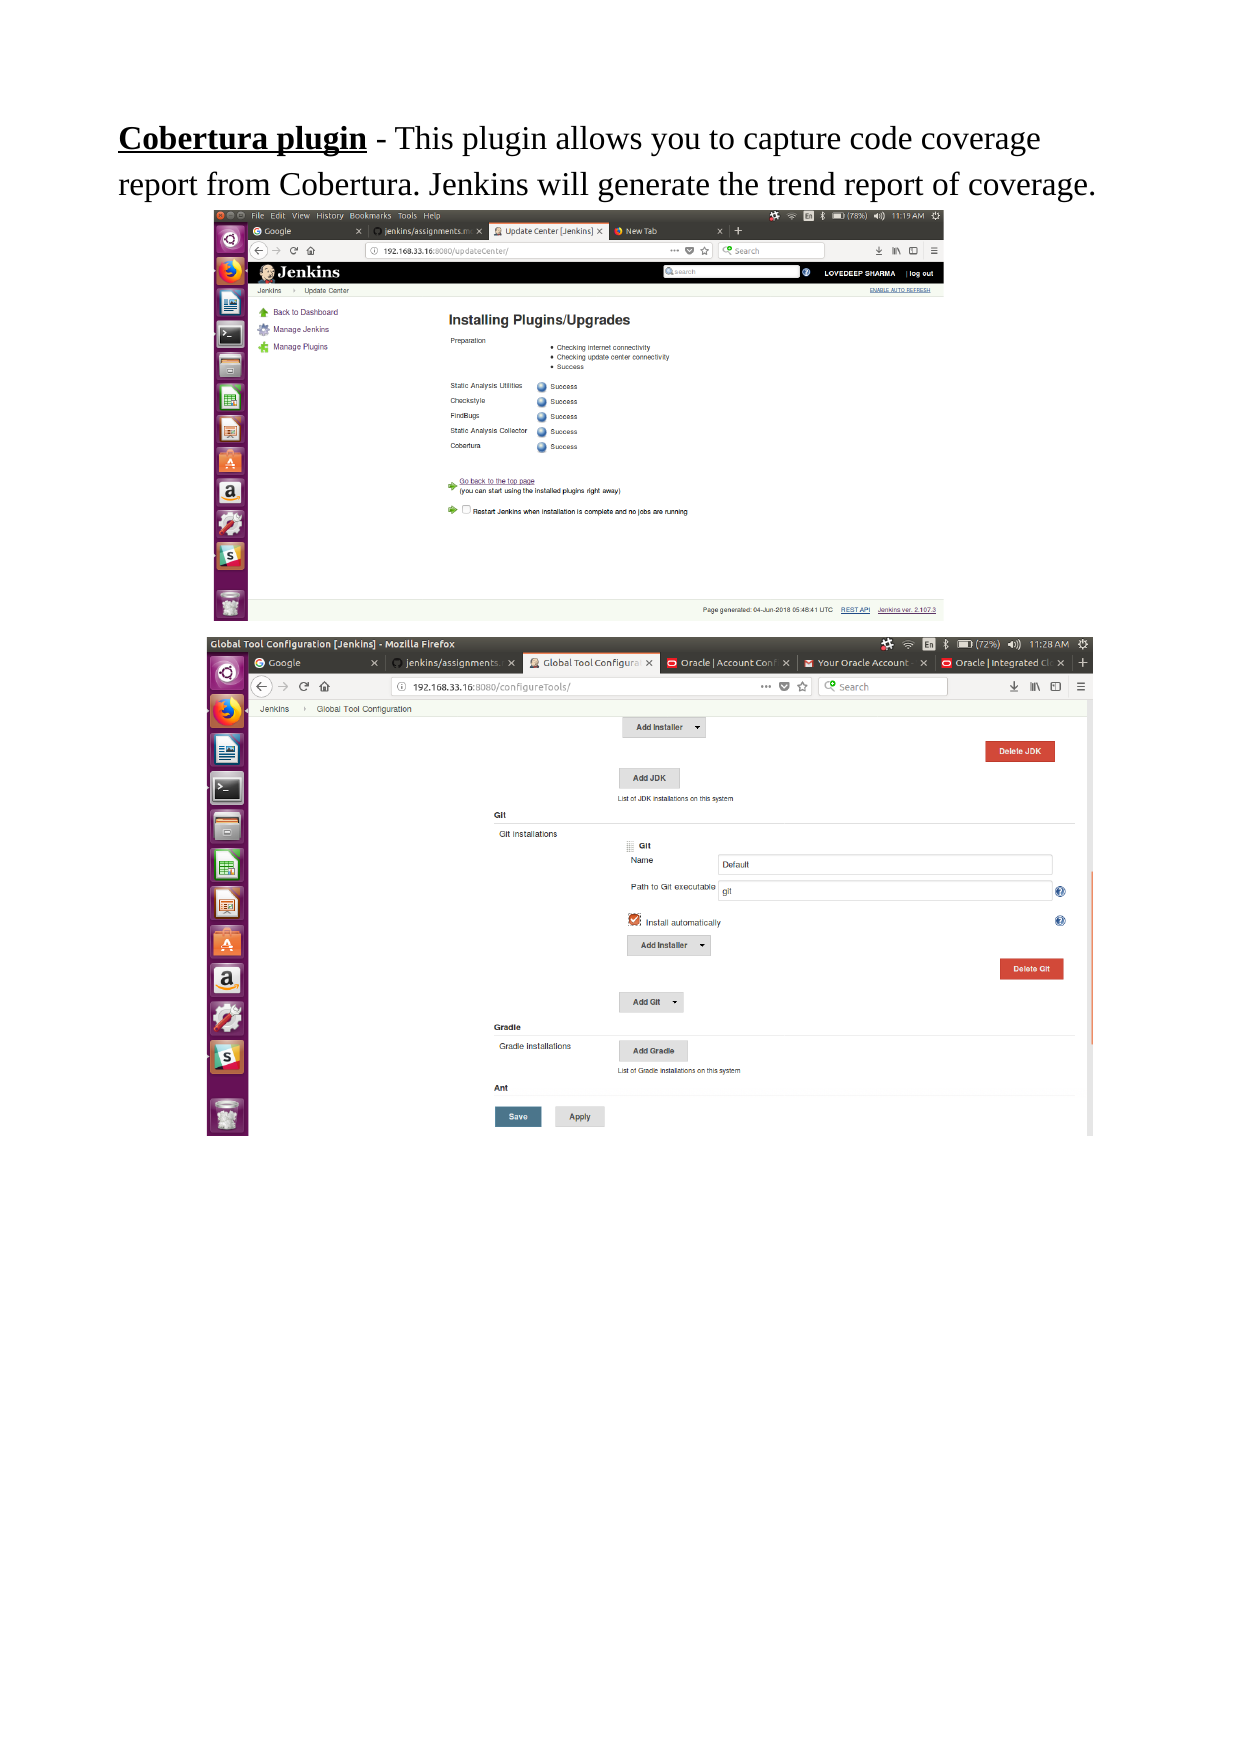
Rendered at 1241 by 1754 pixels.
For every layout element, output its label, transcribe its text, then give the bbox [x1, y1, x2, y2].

picture [213, 210, 944, 621]
picture [206, 637, 1093, 1136]
text Cobertura plugin - This plugin allows you to capture code coverage report from Cobertura. Jenkins will generate the trend report of coverage. [118, 118, 1122, 202]
